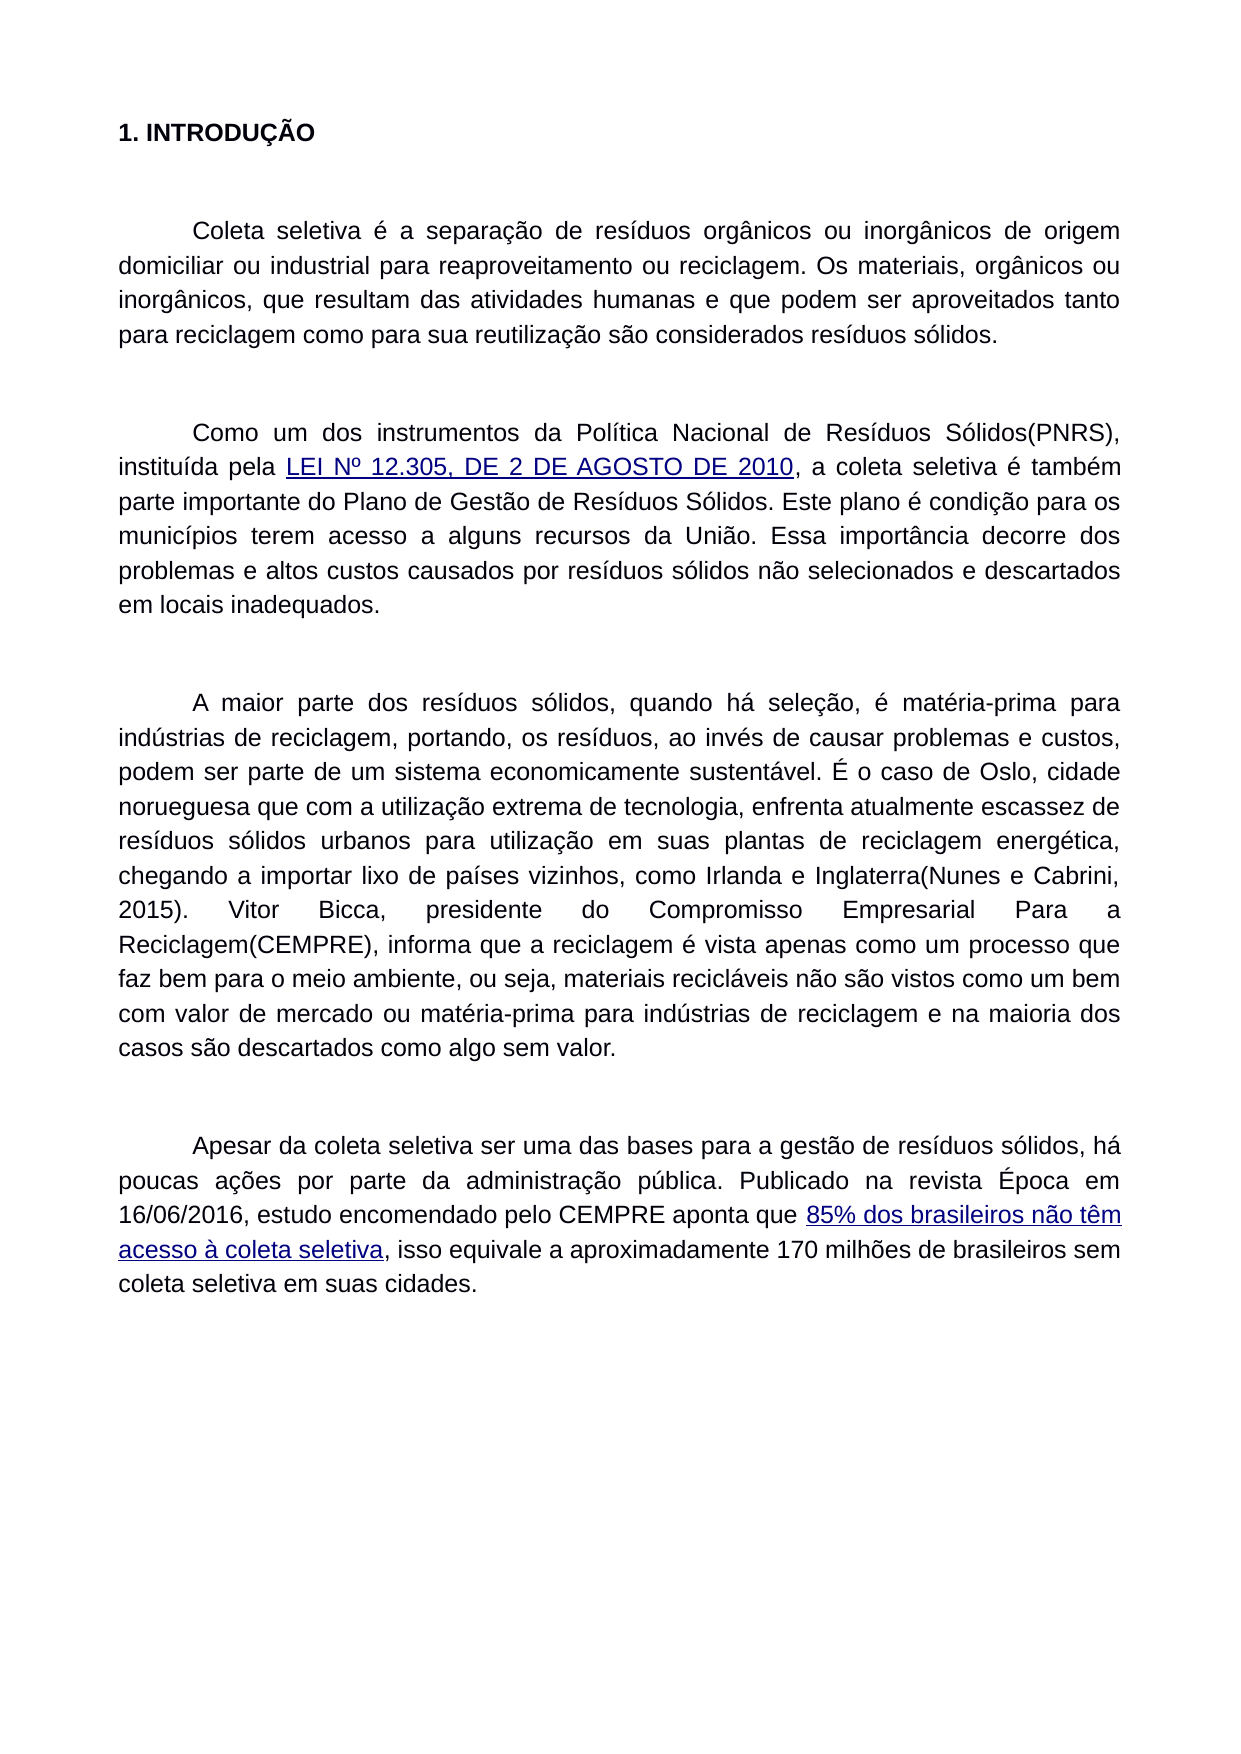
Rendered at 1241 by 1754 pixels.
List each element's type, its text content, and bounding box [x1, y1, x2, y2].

text Como um dos instrumentos da Política Nacional de Resíduos Sólidos(PNRS), instituída pela LEI Nº 12.305, DE 2 DE AGOSTO DE 2010, a coleta seletiva é também parte importante do Plano de Gestão de Resíduos Sólidos. Este plano é condição para os municípios terem acesso a alguns recursos da União. Essa importância decorre dos problemas e altos custos causados por resíduos sólidos não selecionados e descartados em locais inadequados. [118, 418, 1122, 619]
text Apesar da coleta seletiva ser uma das bases para a gestão de resíduos sólidos, há poucas ações por parte da administração pública. Publicado na revista Época em 16/06/2016, estudo encomendado pelo CEMPRE aponta que 85% dos brasileiros não têm acesso à coleta seletiva, isso equivale a aproximadamente 170 milhões de brasileiros sem coleta seletiva em suas cidades. [118, 1131, 1122, 1298]
text 1. INTRODUÇÃO [118, 118, 1122, 147]
text Coleta seletiva é a separação de resíduos orgânicos ou inorgânicos de origem domiciliar ou industrial para reaproveitamento ou reciclagem. Os materiais, orgânicos ou inorgânicos, que resultam das atividades humanas e que podem ser aproveitados tanto para reciclagem como para sua reutilização são considerados resíduos sólidos. [118, 216, 1122, 348]
text A maior parte dos resíduos sólidos, quando há seleção, é matéria-prima para indústrias de reciclagem, portando, os resíduos, ao invés de causar problemas e custos, podem ser parte de um sistema economicamente sustentável. É o caso de Oslo, cidade norueguesa que com a utilização extrema de tecnologia, enfrenta atualmente escassez de resíduos sólidos urbanos para utilização em suas plantas de reciclagem energética, chegando a importar lixo de países vizinhos, como Irlanda e Inglaterra(Nunes e Cabrini, 2015). Vitor Bicca, presidente do Compromisso Empresarial Para a Reciclagem(CEMPRE), informa que a reciclagem é vista apenas como um processo que faz bem para o meio ambiente, ou seja, materiais recicláveis não são vistos como um bem com valor de mercado ou matéria-prima para indústrias de reciclagem e na maioria dos casos são descartados como algo sem valor. [118, 688, 1122, 1062]
